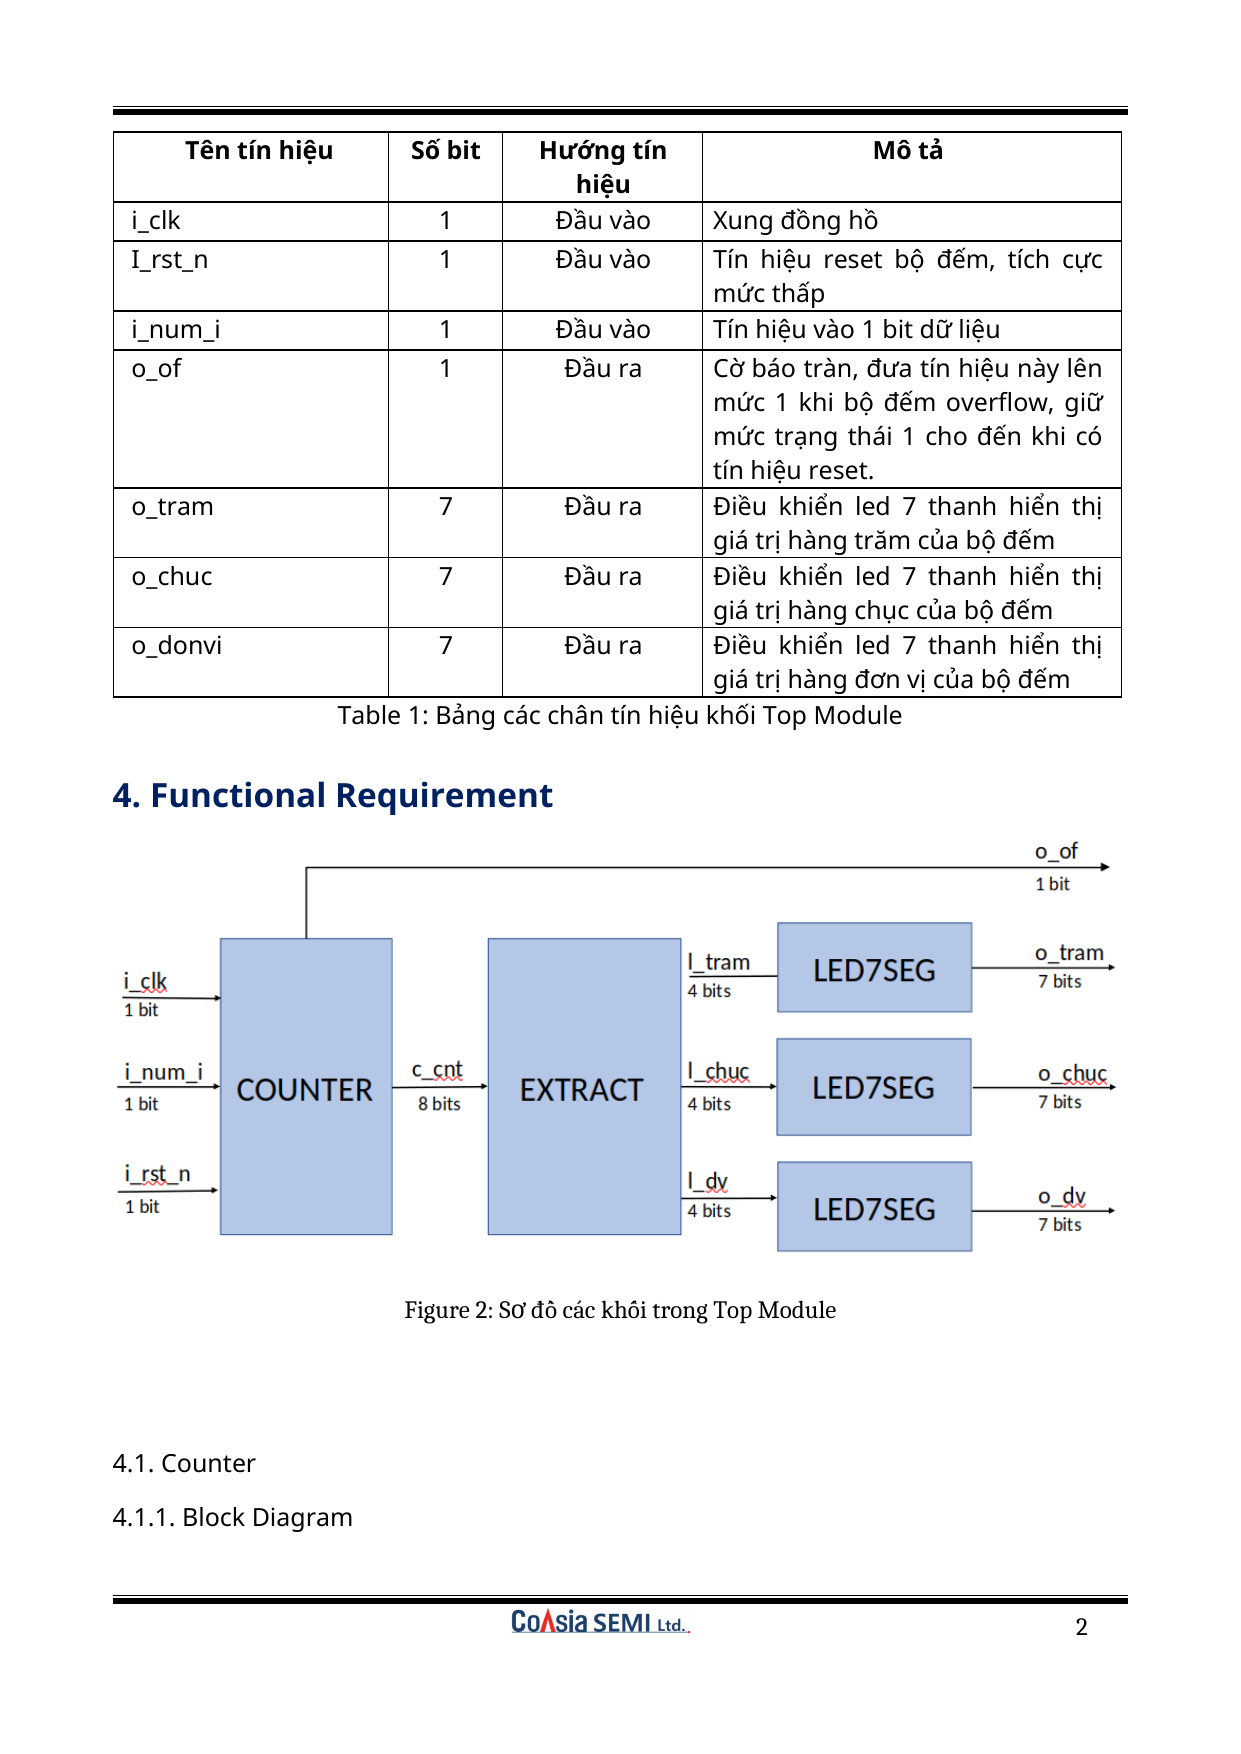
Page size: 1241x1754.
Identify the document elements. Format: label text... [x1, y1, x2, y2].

picture [508, 1606, 692, 1635]
subtitle Functional Requirement [112, 772, 1128, 817]
table_cell Đầu ra [503, 489, 702, 557]
table_cell Tín hiệu vào 1 bit dữ liệu [703, 312, 1121, 349]
picture [112, 829, 1128, 1269]
text 4.1.1. Block Diagram [112, 1499, 1128, 1534]
table_cell Đầu vào [503, 312, 702, 349]
table_cell o_donvi [114, 628, 388, 696]
table_cell i_clk [114, 203, 388, 240]
text 4.1. Counter [112, 1446, 1128, 1480]
table_header Số bit [389, 133, 502, 201]
table_cell Đầu vào [503, 242, 702, 310]
table_cell 1 [389, 203, 502, 240]
text Figure 2: Sơ đồ các khối trong Top Module [112, 1269, 1128, 1325]
table_cell 1 [389, 351, 502, 487]
table_header Tên tín hiệu [114, 133, 388, 201]
table_cell 7 [389, 489, 502, 557]
table_cell I_rst_n [114, 242, 388, 310]
table_cell Điều khiển led 7 thanh hiển thị giá trị hàng chục của bộ đếm [703, 558, 1121, 626]
table_header Hướng tín hiệu [503, 133, 702, 201]
table_cell i_num_i [114, 312, 388, 349]
table_cell Xung đồng hồ [703, 203, 1121, 240]
table_cell Đầu ra [503, 628, 702, 696]
table_cell 7 [389, 628, 502, 696]
text Table 1: Bảng các chân tín hiệu khối Top Module [112, 698, 1128, 732]
table_cell 1 [389, 312, 502, 349]
table_cell Tín hiệu reset bộ đếm, tích cực mức thấp [703, 242, 1121, 310]
table_cell o_tram [114, 489, 388, 557]
table_cell Điều khiển led 7 thanh hiển thị giá trị hàng trăm của bộ đếm [703, 489, 1121, 557]
table_cell o_of [114, 351, 388, 487]
table_header Mô tả [703, 133, 1121, 201]
table_cell Cờ báo tràn, đưa tín hiệu này lên mức 1 khi bộ đếm overflow, giữ mức trạng thái 1 cho đến khi có tín hiệu reset. [703, 351, 1121, 487]
table_cell 7 [389, 558, 502, 626]
table_cell Đầu ra [503, 558, 702, 626]
table_cell Đầu ra [503, 351, 702, 487]
table_cell Điều khiển led 7 thanh hiển thị giá trị hàng đơn vị của bộ đếm [703, 628, 1121, 696]
table_cell o_chuc [114, 558, 388, 626]
table_cell 1 [389, 242, 502, 310]
table_cell Đầu vào [503, 203, 702, 240]
